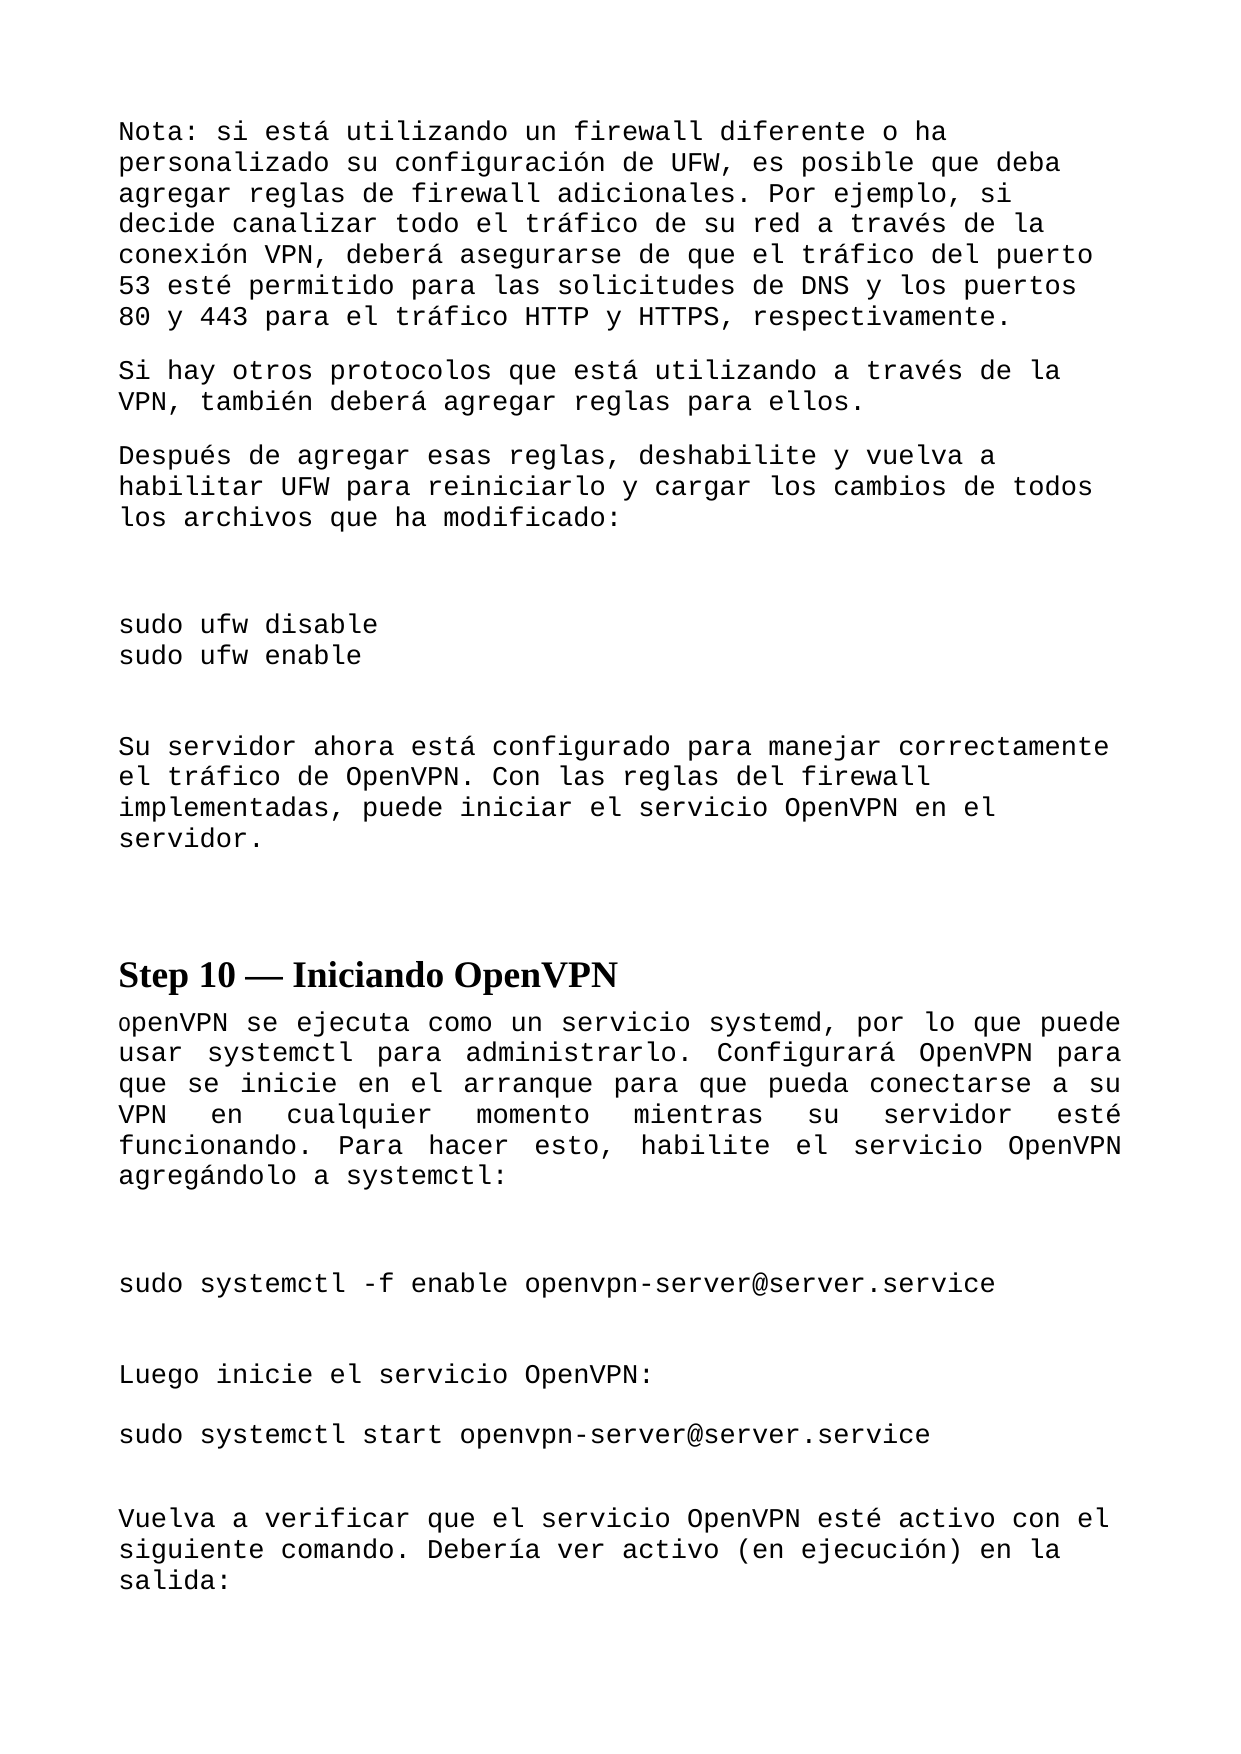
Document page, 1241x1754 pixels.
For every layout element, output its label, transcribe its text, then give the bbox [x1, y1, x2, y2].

text Luego inicie el servicio OpenVPN: [118, 1361, 1122, 1392]
text sudo ufw enable [118, 642, 1122, 672]
text Después de agregar esas reglas, deshabilite y vuelva a habilitar UFW para reiniciarlo y cargar los cambios de todos los archivos que ha modificado: [118, 442, 1122, 534]
text sudo systemctl -f enable openvpn-server@server.service [118, 1270, 1122, 1301]
subtitle Step 10 — Iniciando OpenVPN [118, 953, 1122, 996]
text Si hay otros protocolos que está utilizando a través de la VPN, también deberá agregar reglas para ellos. [118, 357, 1122, 418]
text Su servidor ahora está configurado para manejar correctamente el tráfico de OpenVPN. Con las reglas del firewall implementadas, puede iniciar el servicio OpenVPN en el servidor. [118, 732, 1122, 855]
text sudo ufw disable [118, 611, 1122, 642]
text sudo systemctl start openvpn-server@server.service [118, 1421, 1122, 1452]
text Nota: si está utilizando un firewall diferente o ha personalizado su configuración de UFW, es posible que deba agregar reglas de firewall adicionales. Por ejemplo, si decide canalizar todo el tráfico de su red a través de la conexión VPN, deberá asegurarse de que el tráfico del puerto 53 esté permitido para las solicitudes de DNS y los puertos 80 y 443 para el tráfico HTTP y HTTPS, respectivamente. [118, 118, 1122, 333]
text OpenVPN se ejecuta como un servicio systemd, por lo que puede usar systemctl para administrarlo. Configurará OpenVPN para que se inicie en el arranque para que pueda conectarse a su VPN en cualquier momento mientras su servidor esté funcionando. Para hacer esto, habilite el servicio OpenVPN agregándolo a systemctl: [118, 1008, 1122, 1193]
text Vuelva a verificar que el servicio OpenVPN esté activo con el siguiente comando. Debería ver activo (en ejecución) en la salida: [118, 1505, 1122, 1597]
